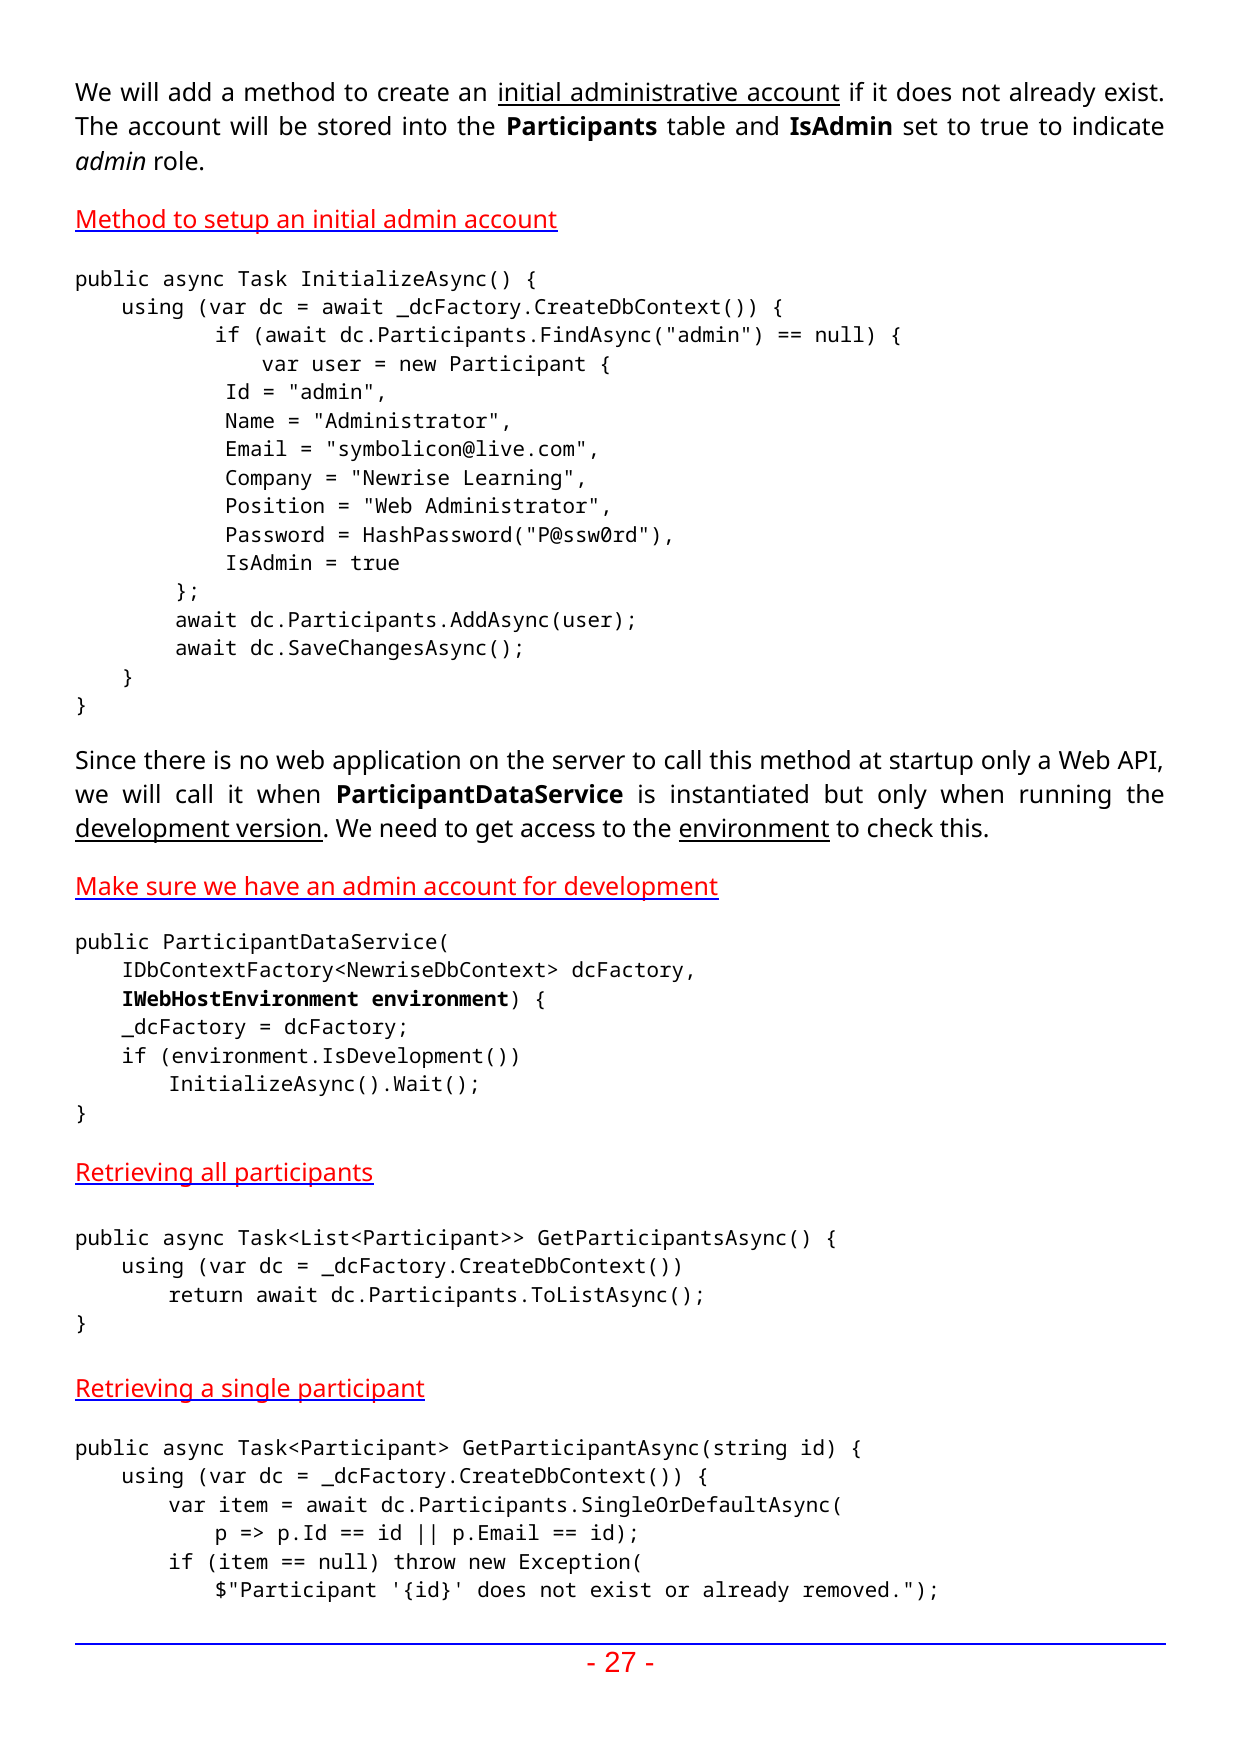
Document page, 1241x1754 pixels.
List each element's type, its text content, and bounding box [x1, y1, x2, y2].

text $"Participant '{id}' does not exist or already removed."); [75, 1575, 1166, 1604]
text public ParticipantDataService( [75, 927, 1166, 956]
text InitializeAsync().Wait(); [75, 1069, 1166, 1098]
text Password = HashPassword("P@ssw0rd"), [75, 520, 1166, 548]
text Retrieving a single participant [75, 1337, 1166, 1405]
text var user = new Participant { [75, 349, 1166, 377]
text Position = "Web Administrator", [75, 491, 1166, 520]
text if (environment.IsDevelopment()) [75, 1041, 1166, 1069]
text using (var dc = _dcFactory.CreateDbContext()) { [75, 1462, 1166, 1490]
text public async Task InitializeAsync() { [75, 264, 1166, 292]
text if (item == null) throw new Exception( [75, 1547, 1166, 1575]
text Id = "admin", [75, 377, 1166, 406]
text Name = "Administrator", [75, 406, 1166, 434]
text Email = "symbolicon@live.com", [75, 434, 1166, 463]
text IDbContextFactory<NewriseDbContext> dcFactory, [75, 956, 1166, 984]
text } [75, 690, 1166, 719]
text using (var dc = _dcFactory.CreateDbContext()) [75, 1251, 1166, 1280]
text }; [75, 577, 1166, 605]
text IsAdmin = true [75, 548, 1166, 577]
text var item = await dc.Participants.SingleOrDefaultAsync( [75, 1490, 1166, 1518]
text public async Task<Participant> GetParticipantAsync(string id) { [75, 1433, 1166, 1462]
text Retrieving all participants [75, 1155, 1166, 1189]
text IWebHostEnvironment environment) { [75, 984, 1166, 1012]
text Method to setup an initial admin account [75, 201, 1166, 235]
text if (await dc.Participants.FindAsync("admin") == null) { [75, 321, 1166, 349]
text return await dc.Participants.ToListAsync(); [75, 1280, 1166, 1308]
text using (var dc = await _dcFactory.CreateDbContext()) { [75, 292, 1166, 321]
text public async Task<List<Participant>> GetParticipantsAsync() { [75, 1223, 1166, 1251]
text Make sure we have an admin account for development [75, 869, 1166, 903]
text await dc.Participants.AddAsync(user); [75, 605, 1166, 633]
text Since there is no web application on the server to call this method at startup only a Web API, we will call it when ParticipantDataService is instantiated but only when running the development version. We need to get access to the environment to check this. [75, 743, 1166, 845]
text p => p.Id == id || p.Email == id); [75, 1518, 1166, 1547]
text await dc.SaveChangesAsync(); [75, 633, 1166, 662]
text We will add a method to create an initial administrative account if it does not already exist. The account will be stored into the Participants table and IsAdmin set to true to indicate admin role. [75, 75, 1166, 177]
text } [75, 1308, 1166, 1337]
text _dcFactory = dcFactory; [75, 1012, 1166, 1041]
text } [75, 1098, 1166, 1126]
text } [75, 662, 1166, 690]
text Company = "Newrise Learning", [75, 463, 1166, 491]
